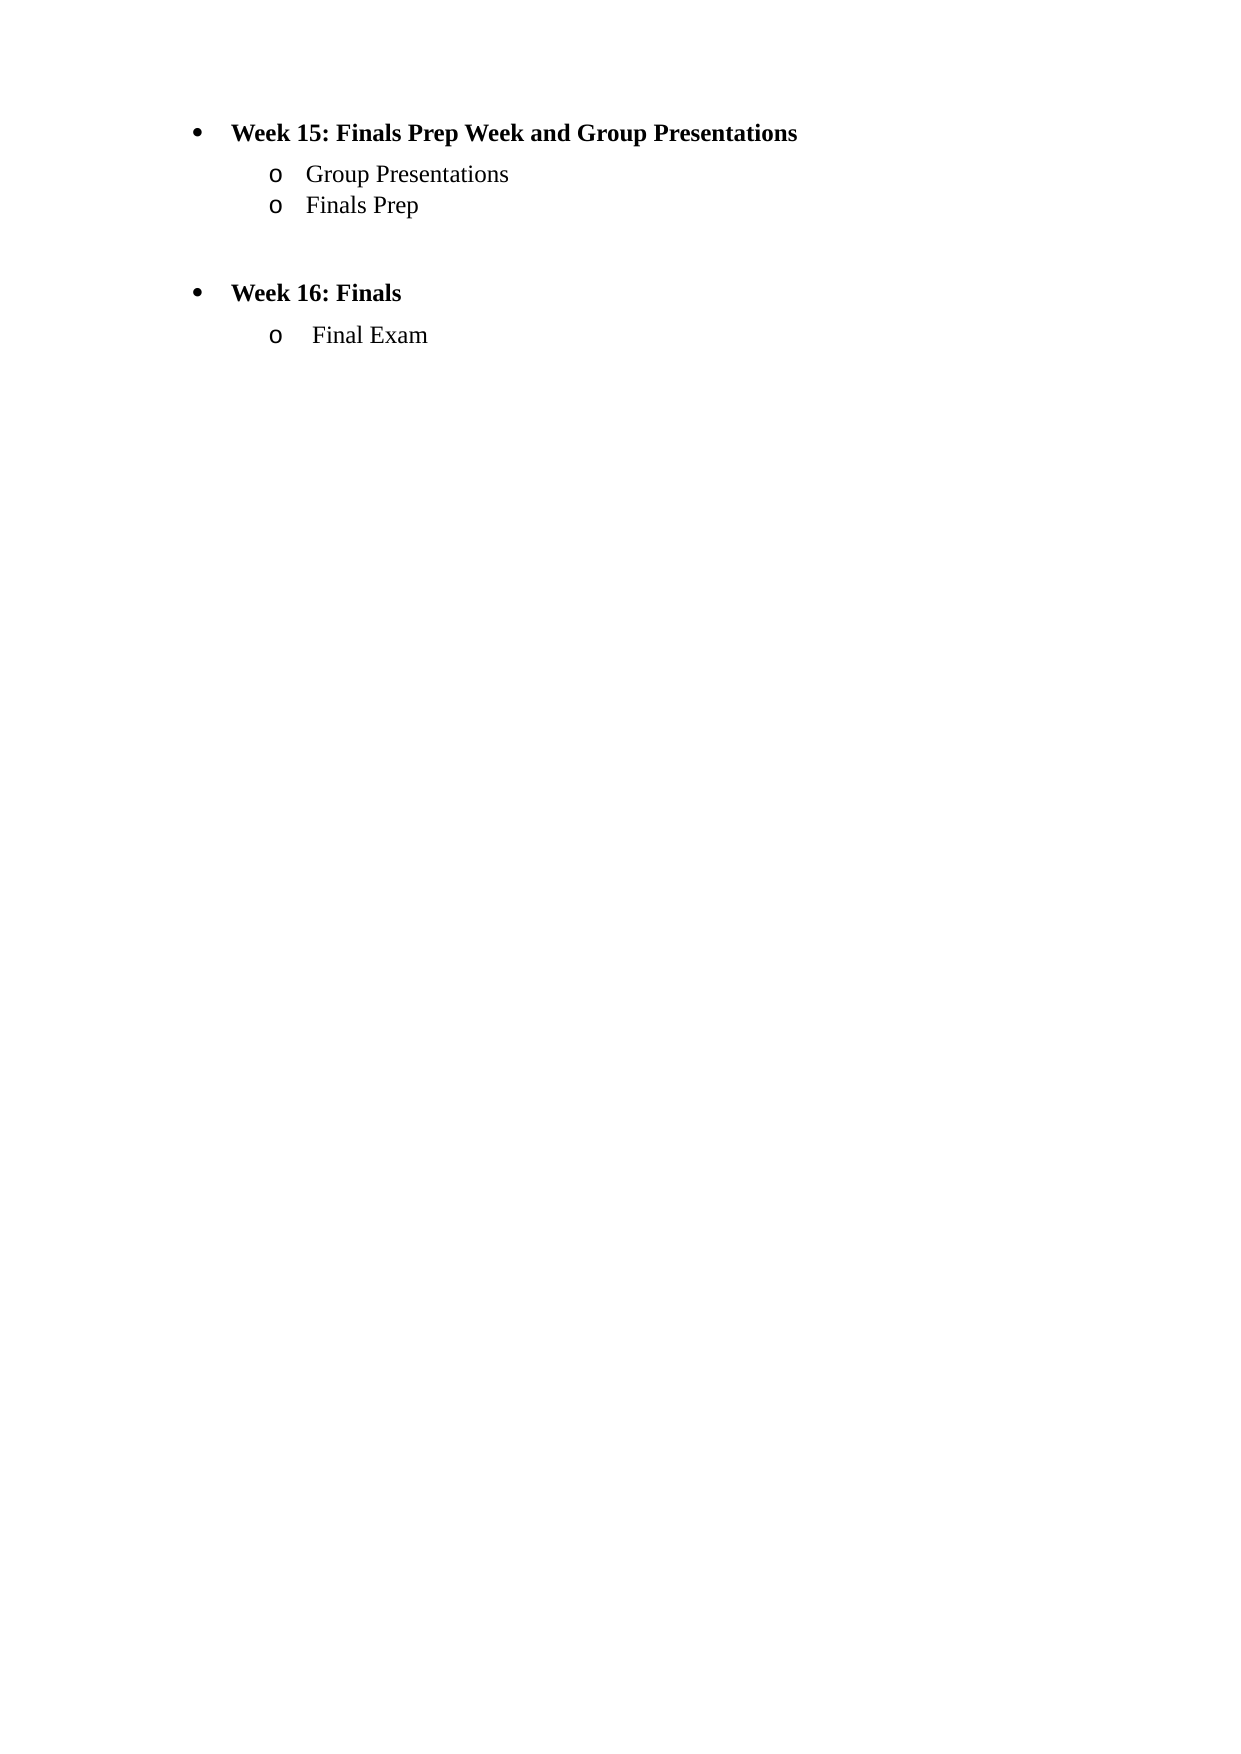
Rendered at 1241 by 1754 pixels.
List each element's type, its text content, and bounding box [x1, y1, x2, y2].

list Finals Prep [268, 190, 1122, 221]
list Week 16: Finals [193, 278, 1122, 307]
list Week 15: Finals Prep Week and Group Presentations [193, 118, 1122, 147]
list Final Exam [268, 320, 1122, 351]
list Group Presentations [268, 159, 1122, 190]
